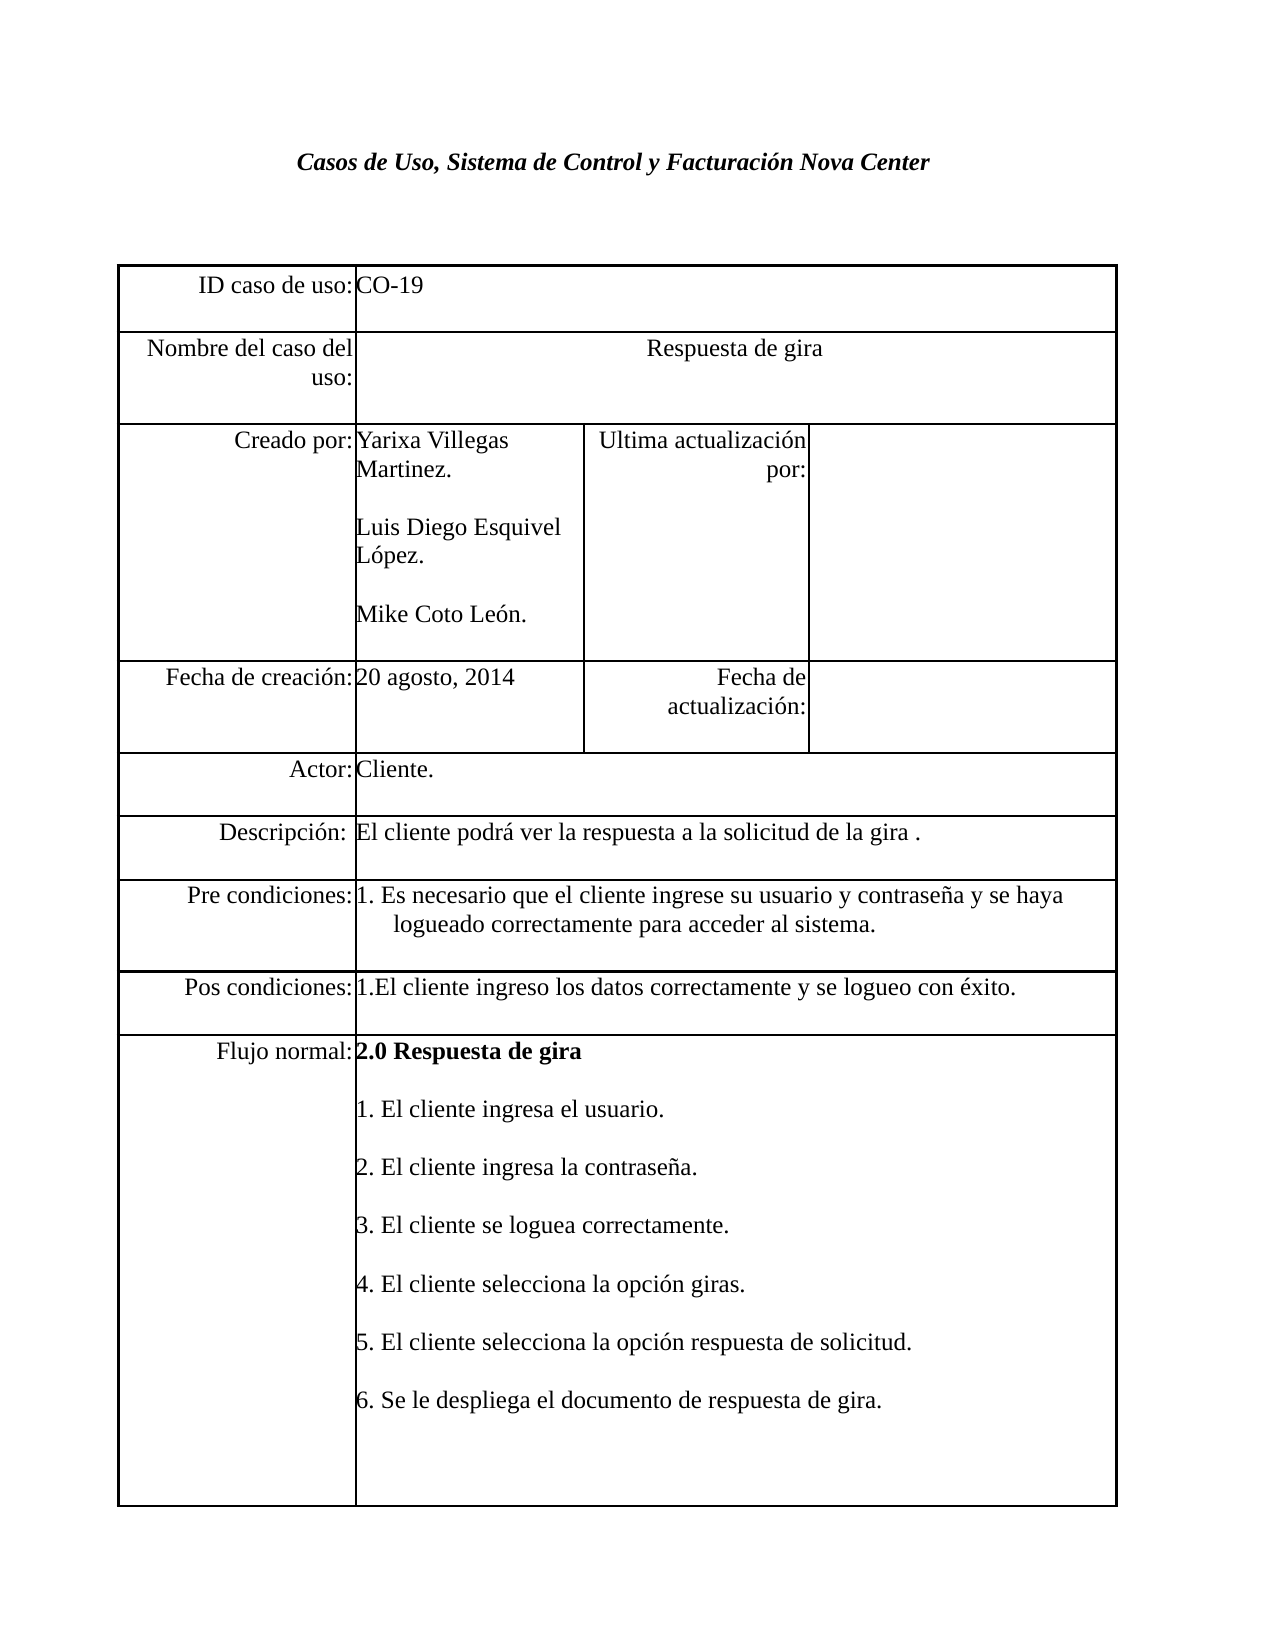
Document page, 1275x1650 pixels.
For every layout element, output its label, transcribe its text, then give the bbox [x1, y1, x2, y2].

table_header CO-19 [357, 267, 1115, 331]
table_cell El cliente podrá ver la respuesta a la solicitud de la gira . [357, 817, 1115, 878]
table_cell Ultima actualización por: [585, 425, 808, 660]
table_cell Fecha de creación: [120, 662, 355, 752]
table_cell Actor: [120, 754, 355, 815]
table_cell [810, 662, 1115, 752]
table_cell 20 agosto, 2014 [357, 662, 583, 752]
table_cell Fecha de actualización: [585, 662, 808, 752]
table_cell Pre condiciones: [120, 881, 355, 970]
table_cell 1.El cliente ingreso los datos correctamente y se logueo con éxito. [357, 973, 1115, 1034]
table_cell Yarixa Villegas Martinez. Luis Diego Esquivel López. Mike Coto León. [357, 425, 583, 660]
table_cell [810, 425, 1115, 660]
table_cell 2.0 Respuesta de gira 1. El cliente ingresa el usuario. 2. El cliente ingresa la contraseña. 3. El cliente se loguea correctamente. 4. El cliente selecciona la opción giras. 5. El cliente selecciona la opción respuesta de solicitud. 6. Se le despliega el documento de respuesta de gira. [357, 1036, 1115, 1504]
table_cell Nombre del caso del uso: [120, 333, 355, 423]
table_cell 1. Es necesario que el cliente ingrese su usuario y contraseña y se haya logueado correctamente para acceder al sistema. [357, 881, 1115, 970]
table_cell Creado por: [120, 425, 355, 660]
table_cell Flujo normal: [120, 1036, 355, 1504]
table_cell Descripción: [120, 817, 355, 878]
table_cell Cliente. [357, 754, 1115, 815]
table_header ID caso de uso: [120, 267, 355, 331]
table_cell Respuesta de gira [357, 333, 1115, 423]
table_cell Pos condiciones: [120, 973, 355, 1034]
